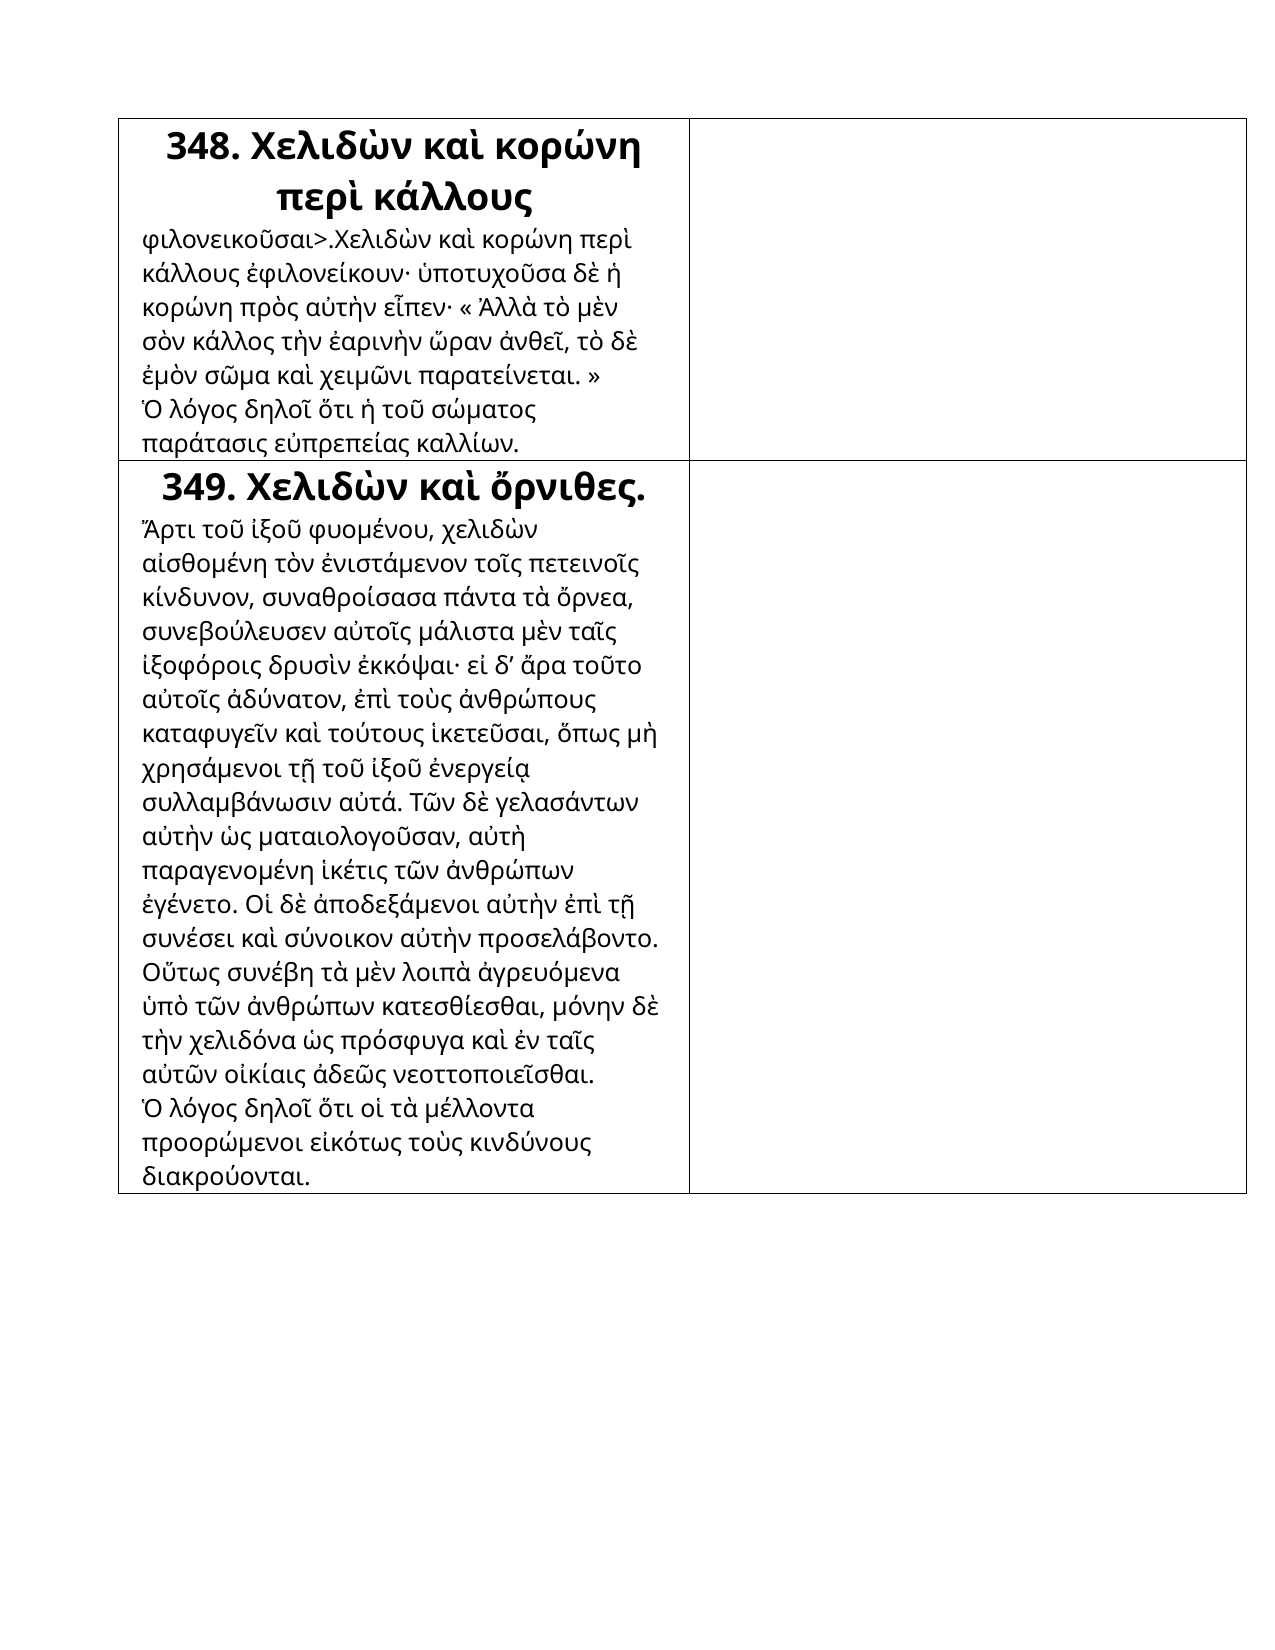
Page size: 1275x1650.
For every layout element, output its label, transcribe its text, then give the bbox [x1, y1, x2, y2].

table_cell [690, 461, 1246, 1193]
table_cell 349. Χελιδὼν καὶ ὄρνιθες. Ἄρτι τοῦ ἰξοῦ φυομένου, χελιδὼν αἰσθομένη τὸν ἐνιστάμενον τοῖς πετεινοῖς κίνδυνον, συναθροίσασα πάντα τὰ ὄρνεα, συνεβούλευσεν αὐτοῖς μάλιστα μὲν ταῖς ἰξοφόροις δρυσὶν ἐκκόψαι· εἰ δ’ ἄρα τοῦτο αὐτοῖς ἀδύνατον, ἐπὶ τοὺς ἀνθρώπους καταφυγεῖν καὶ τούτους ἱκετεῦσαι, ὅπως μὴ χρησάμενοι τῇ τοῦ ἰξοῦ ἐνεργείᾳ συλλαμβάνωσιν αὐτά. Τῶν δὲ γελασάντων αὐτὴν ὡς ματαιολογοῦσαν, αὐτὴ παραγενομένη ἱκέτις τῶν ἀνθρώπων ἐγένετο. Οἱ δὲ ἀποδεξάμενοι αὐτὴν ἐπὶ τῇ συνέσει καὶ σύνοικον αὐτὴν προσελάβοντο. Οὕτως συνέβη τὰ μὲν λοιπὰ ἀγρευόμενα ὑπὸ τῶν ἀνθρώπων κατεσθίεσθαι, μόνην δὲ τὴν χελιδόνα ὡς πρόσφυγα καὶ ἐν ταῖς αὐτῶν οἰκίαις ἀδεῶς νεοττοποιεῖσθαι. Ὁ λόγος δηλοῖ ὅτι οἱ τὰ μέλλοντα προορώμενοι εἰκότως τοὺς κινδύνους διακρούονται. [119, 461, 689, 1193]
table_cell [690, 119, 1246, 460]
table_cell 348. Χελιδὼν καὶ κορώνη περὶ κάλλους φιλονεικοῦσαι>.Χελιδὼν καὶ κορώνη περὶ κάλλους ἐφιλονείκουν· ὑποτυχοῦσα δὲ ἡ κορώνη πρὸς αὐτὴν εἶπεν· « Ἀλλὰ τὸ μὲν σὸν κάλλος τὴν ἐαρινὴν ὥραν ἀνθεῖ, τὸ δὲ ἐμὸν σῶμα καὶ χειμῶνι παρατείνεται. » Ὁ λόγος δηλοῖ ὅτι ἡ τοῦ σώματος παράτασις εὐπρεπείας καλλίων. [119, 119, 689, 460]
